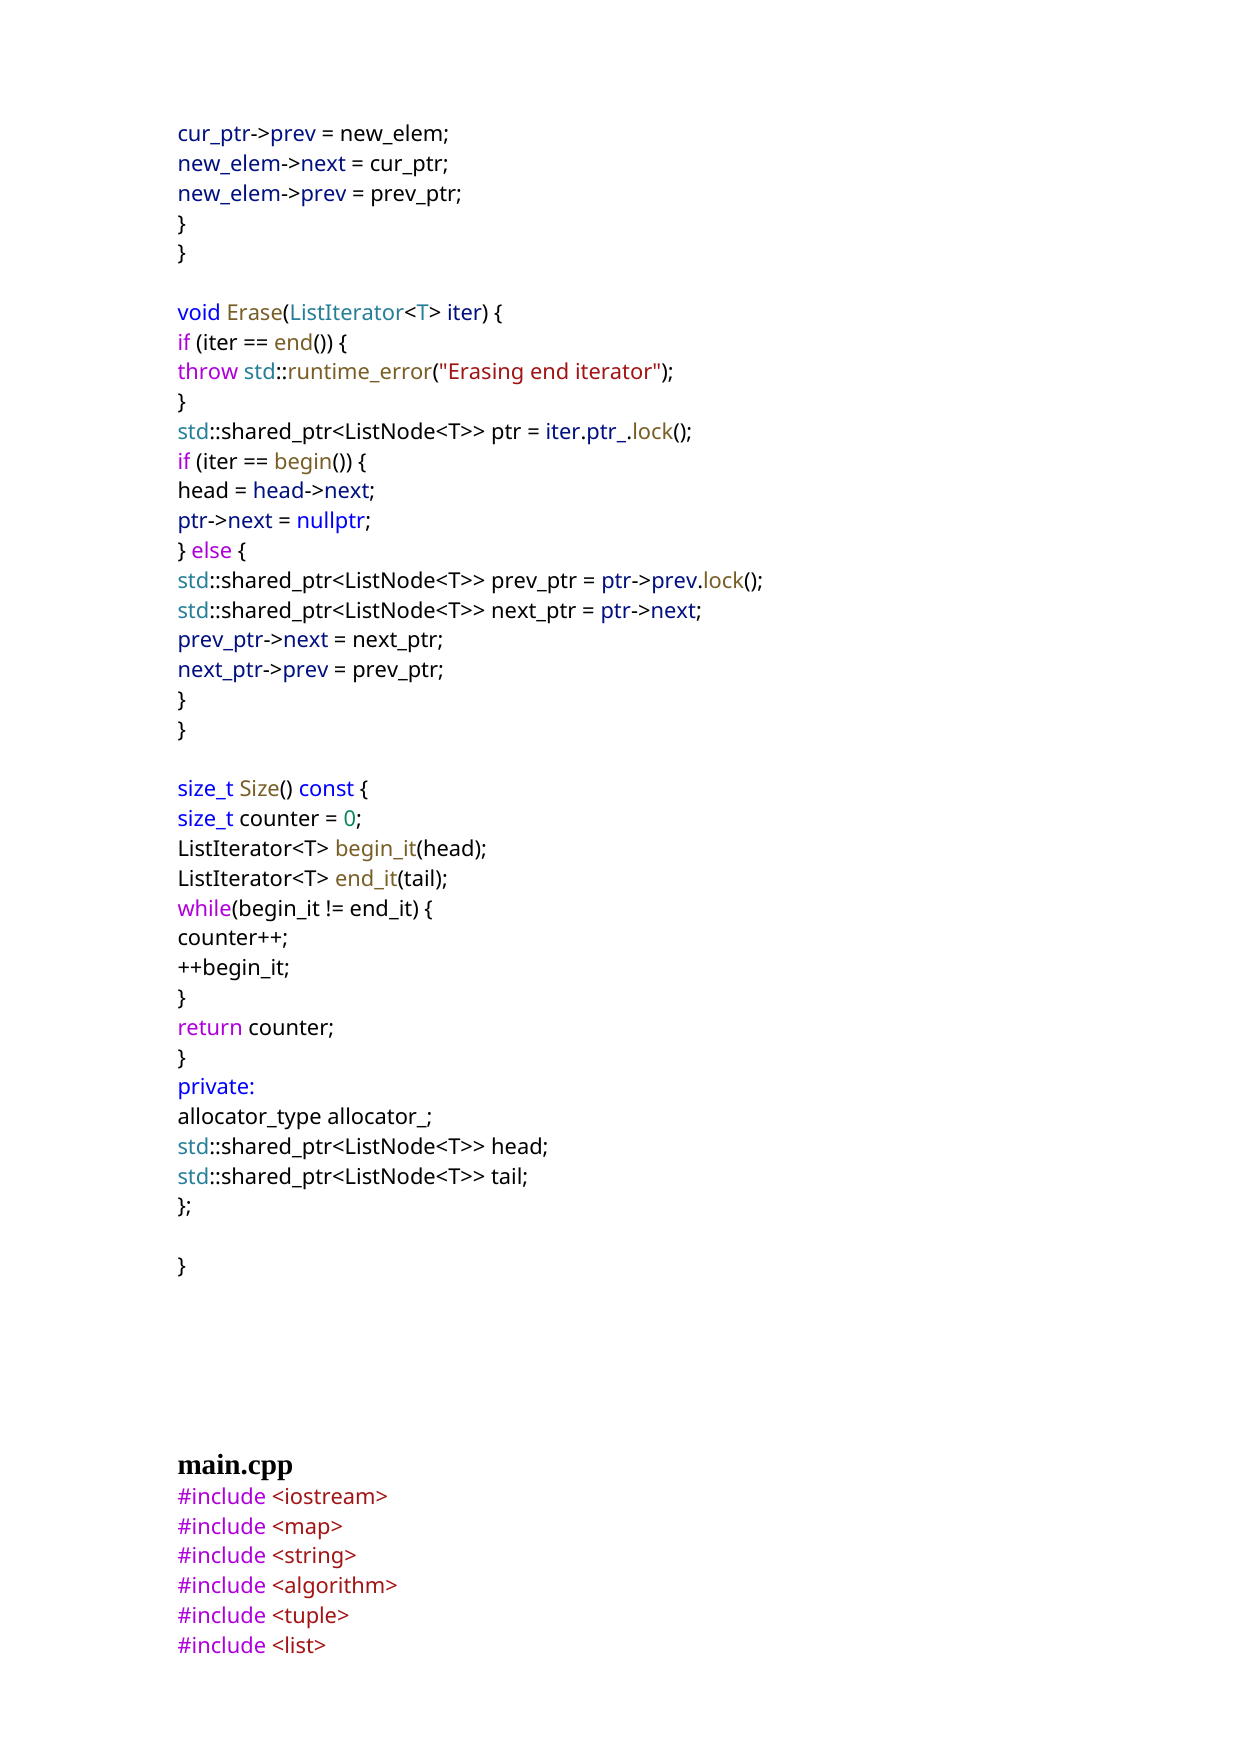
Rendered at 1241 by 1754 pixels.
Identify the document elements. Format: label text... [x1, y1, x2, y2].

text while(begin_it != end_it) { [177, 892, 1152, 922]
text std::shared_ptr<ListNode<T>> tail; [177, 1161, 1152, 1190]
text #include <tuple> [177, 1600, 1152, 1630]
text head = head->next; [177, 476, 1152, 505]
text ptr->next = nullptr; [177, 505, 1152, 535]
text } [177, 982, 1152, 1012]
text } [177, 237, 1152, 267]
text #include <map> [177, 1511, 1152, 1541]
text size_t counter = 0; [177, 803, 1152, 833]
text new_elem->prev = prev_ptr; [177, 178, 1152, 207]
text } [177, 714, 1152, 744]
text if (iter == begin()) { [177, 446, 1152, 476]
text throw std::runtime_error("Erasing end iterator"); [177, 356, 1152, 386]
text prev_ptr->next = next_ptr; [177, 624, 1152, 654]
text } else { [177, 535, 1152, 565]
text main.cpp #include <iostream> [177, 1447, 1152, 1511]
text if (iter == end()) { [177, 327, 1152, 356]
text } [177, 1250, 1152, 1280]
text } [177, 386, 1152, 416]
text new_elem->next = cur_ptr; [177, 148, 1152, 178]
text } [177, 1041, 1152, 1071]
text ++begin_it; [177, 952, 1152, 982]
text size_t Size() const { [177, 773, 1152, 803]
text } [177, 207, 1152, 237]
text ListIterator<T> begin_it(head); [177, 833, 1152, 863]
text ListIterator<T> end_it(tail); [177, 863, 1152, 892]
text counter++; [177, 922, 1152, 952]
text allocator_type allocator_; [177, 1101, 1152, 1131]
text }; [177, 1190, 1152, 1220]
text std::shared_ptr<ListNode<T>> prev_ptr = ptr->prev.lock(); [177, 565, 1152, 595]
text void Erase(ListIterator<T> iter) { [177, 297, 1152, 327]
text #include <list> [177, 1630, 1152, 1660]
text std::shared_ptr<ListNode<T>> ptr = iter.ptr_.lock(); [177, 416, 1152, 446]
text std::shared_ptr<ListNode<T>> head; [177, 1131, 1152, 1161]
text #include <algorithm> [177, 1570, 1152, 1600]
text std::shared_ptr<ListNode<T>> next_ptr = ptr->next; [177, 595, 1152, 624]
text private: [177, 1071, 1152, 1101]
text next_ptr->prev = prev_ptr; [177, 654, 1152, 684]
text } [177, 684, 1152, 714]
text cur_ptr->prev = new_elem; [177, 118, 1152, 148]
text #include <string> [177, 1541, 1152, 1570]
text return counter; [177, 1012, 1152, 1041]
